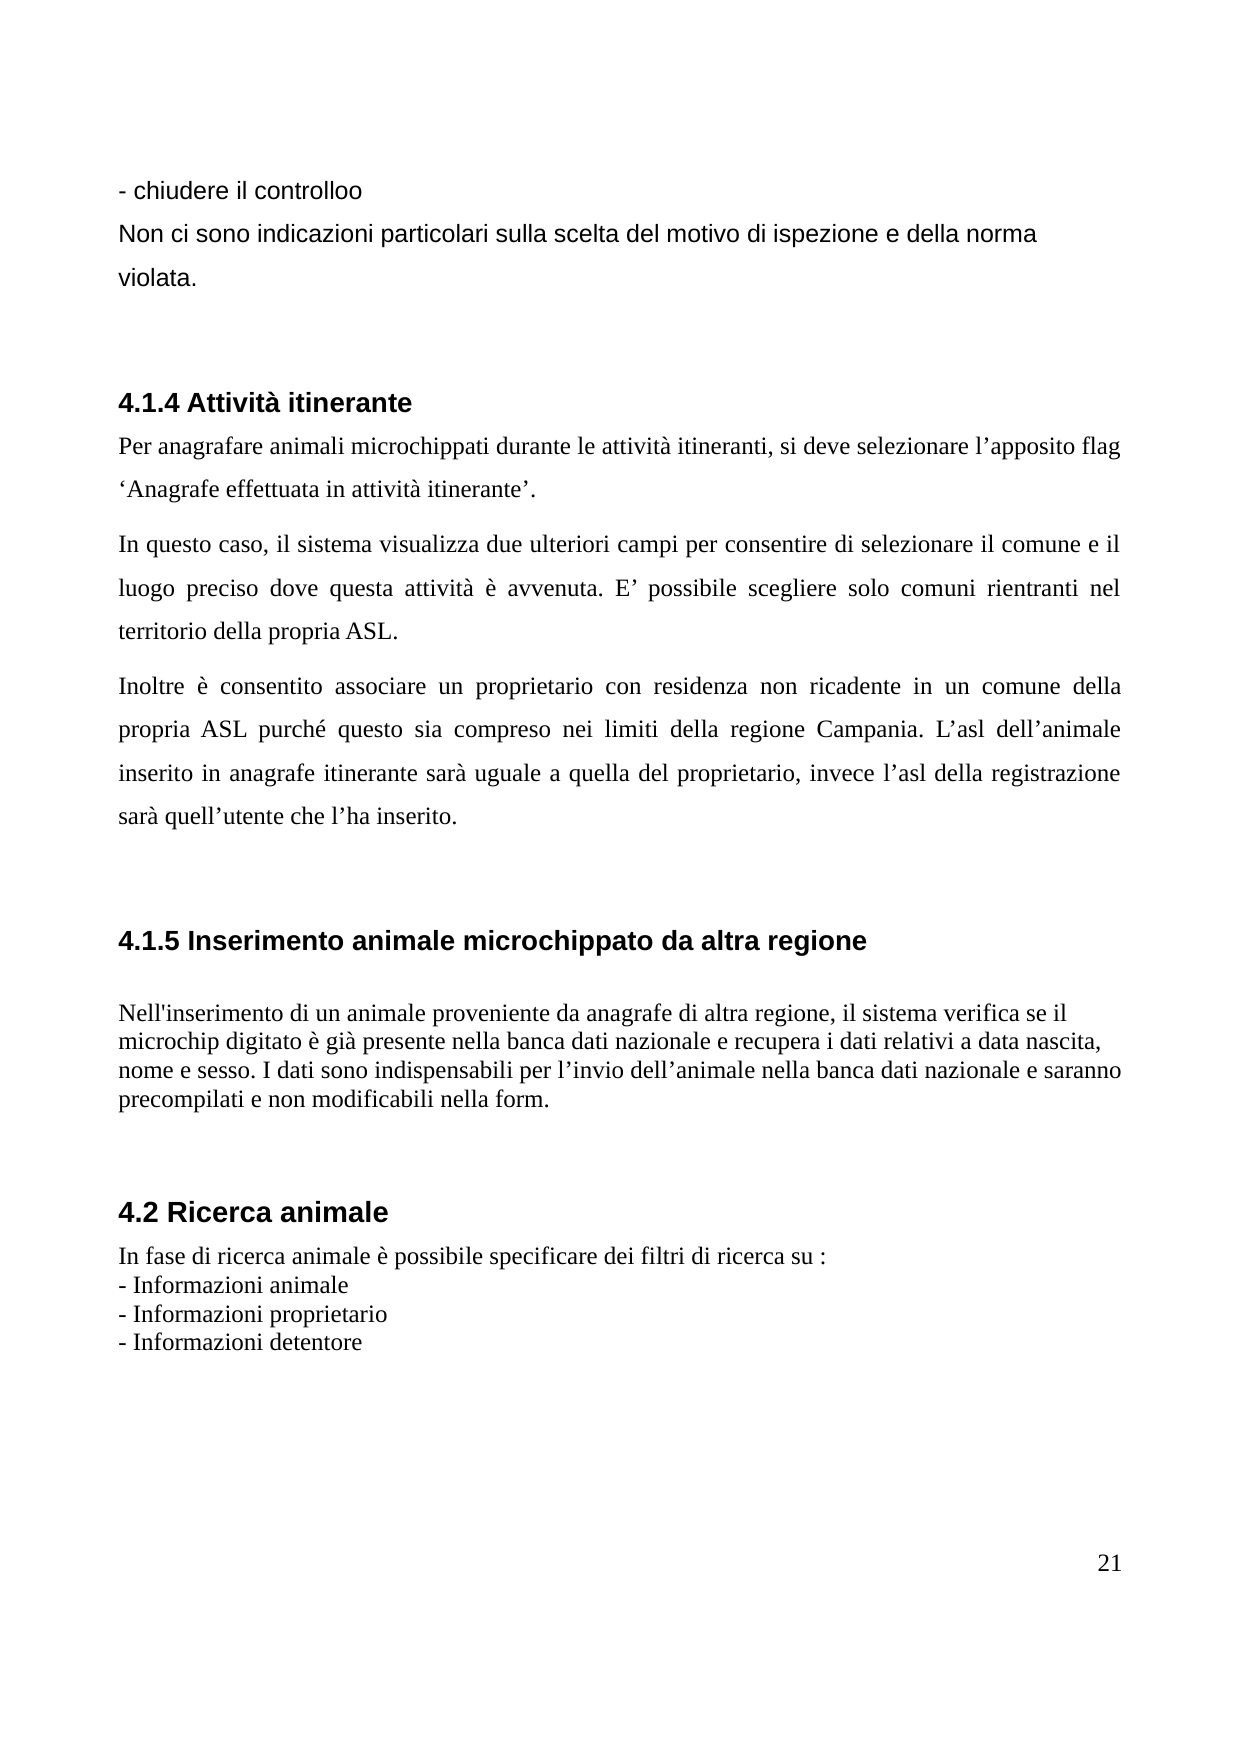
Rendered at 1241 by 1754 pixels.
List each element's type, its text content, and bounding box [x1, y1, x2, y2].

text Per anagrafare animali microchippati durante le attività itineranti, si deve selezionare l’apposito flag ‘Anagrafe effettuata in attività itinerante’. [118, 431, 1122, 503]
text In fase di ricerca animale è possibile specificare dei filtri di ricerca su : [118, 1241, 1122, 1270]
text In questo caso, il sistema visualizza due ulteriori campi per consentire di selezionare il comune e il luogo preciso dove questa attività è avvenuta. E’ possibile scegliere solo comuni rientranti nel territorio della propria ASL. [118, 529, 1122, 644]
subtitle 4.1.5 Inserimento animale microchippato da altra regione [118, 924, 1122, 956]
text - Informazioni proprietario [118, 1299, 1122, 1327]
text - chiudere il controlloo Non ci sono indicazioni particolari sulla scelta del motivo di ispezione e della norma violata. [118, 176, 1122, 291]
text - Informazioni animale [118, 1270, 1122, 1299]
subtitle 4.2 Ricerca animale [118, 1195, 1122, 1229]
text Inoltre è consentito associare un proprietario con residenza non ricadente in un comune della propria ASL purché questo sia compreso nei limiti della regione Campania. L’asl dell’animale inserito in anagrafe itinerante sarà uguale a quella del proprietario, invece l’asl della registrazione sarà quell’utente che l’ha inserito. [118, 671, 1122, 829]
text - Informazioni detentore [118, 1327, 1122, 1356]
subtitle 4.1.4 Attività itinerante [118, 386, 1122, 418]
text Nell'inserimento di un animale proveniente da anagrafe di altra regione, il sistema verifica se il microchip digitato è già presente nella banca dati nazionale e recupera i dati relativi a data nascita, nome e sesso. I dati sono indispensabili per l’invio dell’animale nella banca dati nazionale e saranno precompilati e non modificabili nella form. [118, 998, 1122, 1113]
